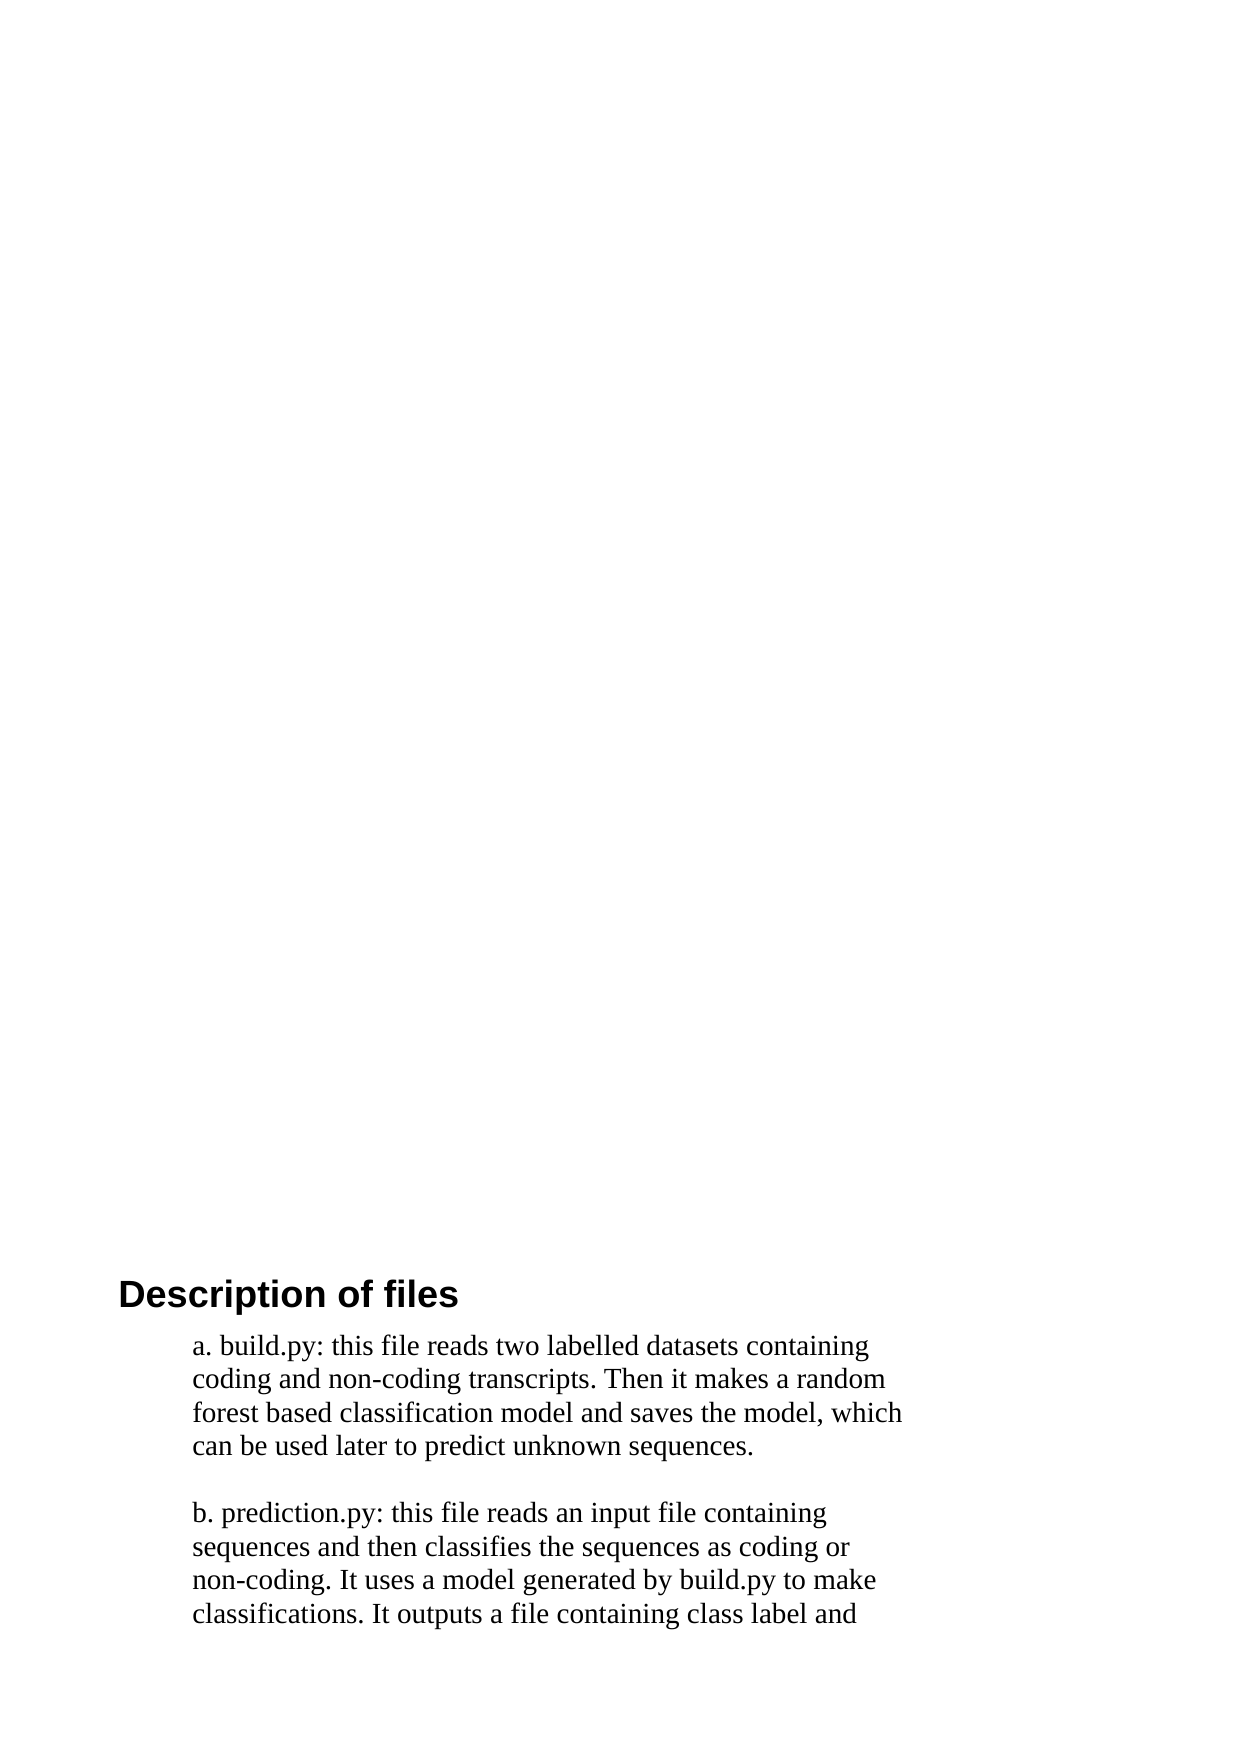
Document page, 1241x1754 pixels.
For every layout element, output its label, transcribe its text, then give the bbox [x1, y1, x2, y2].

text non-coding. It uses a model generated by build.py to make [118, 1562, 1122, 1596]
subtitle Description of files [118, 1272, 1122, 1315]
text sequences and then classifies the sequences as coding or [118, 1529, 1122, 1562]
text a. build.py: this file reads two labelled datasets containing [118, 1328, 1122, 1361]
text b. prediction.py: this file reads an input file containing [118, 1495, 1122, 1529]
text forest based classification model and saves the model, which [118, 1395, 1122, 1428]
text can be used later to predict unknown sequences. [118, 1428, 1122, 1462]
text classifications. It outputs a file containing class label and [118, 1596, 1122, 1629]
text coding and non-coding transcripts. Then it makes a random [118, 1361, 1122, 1395]
